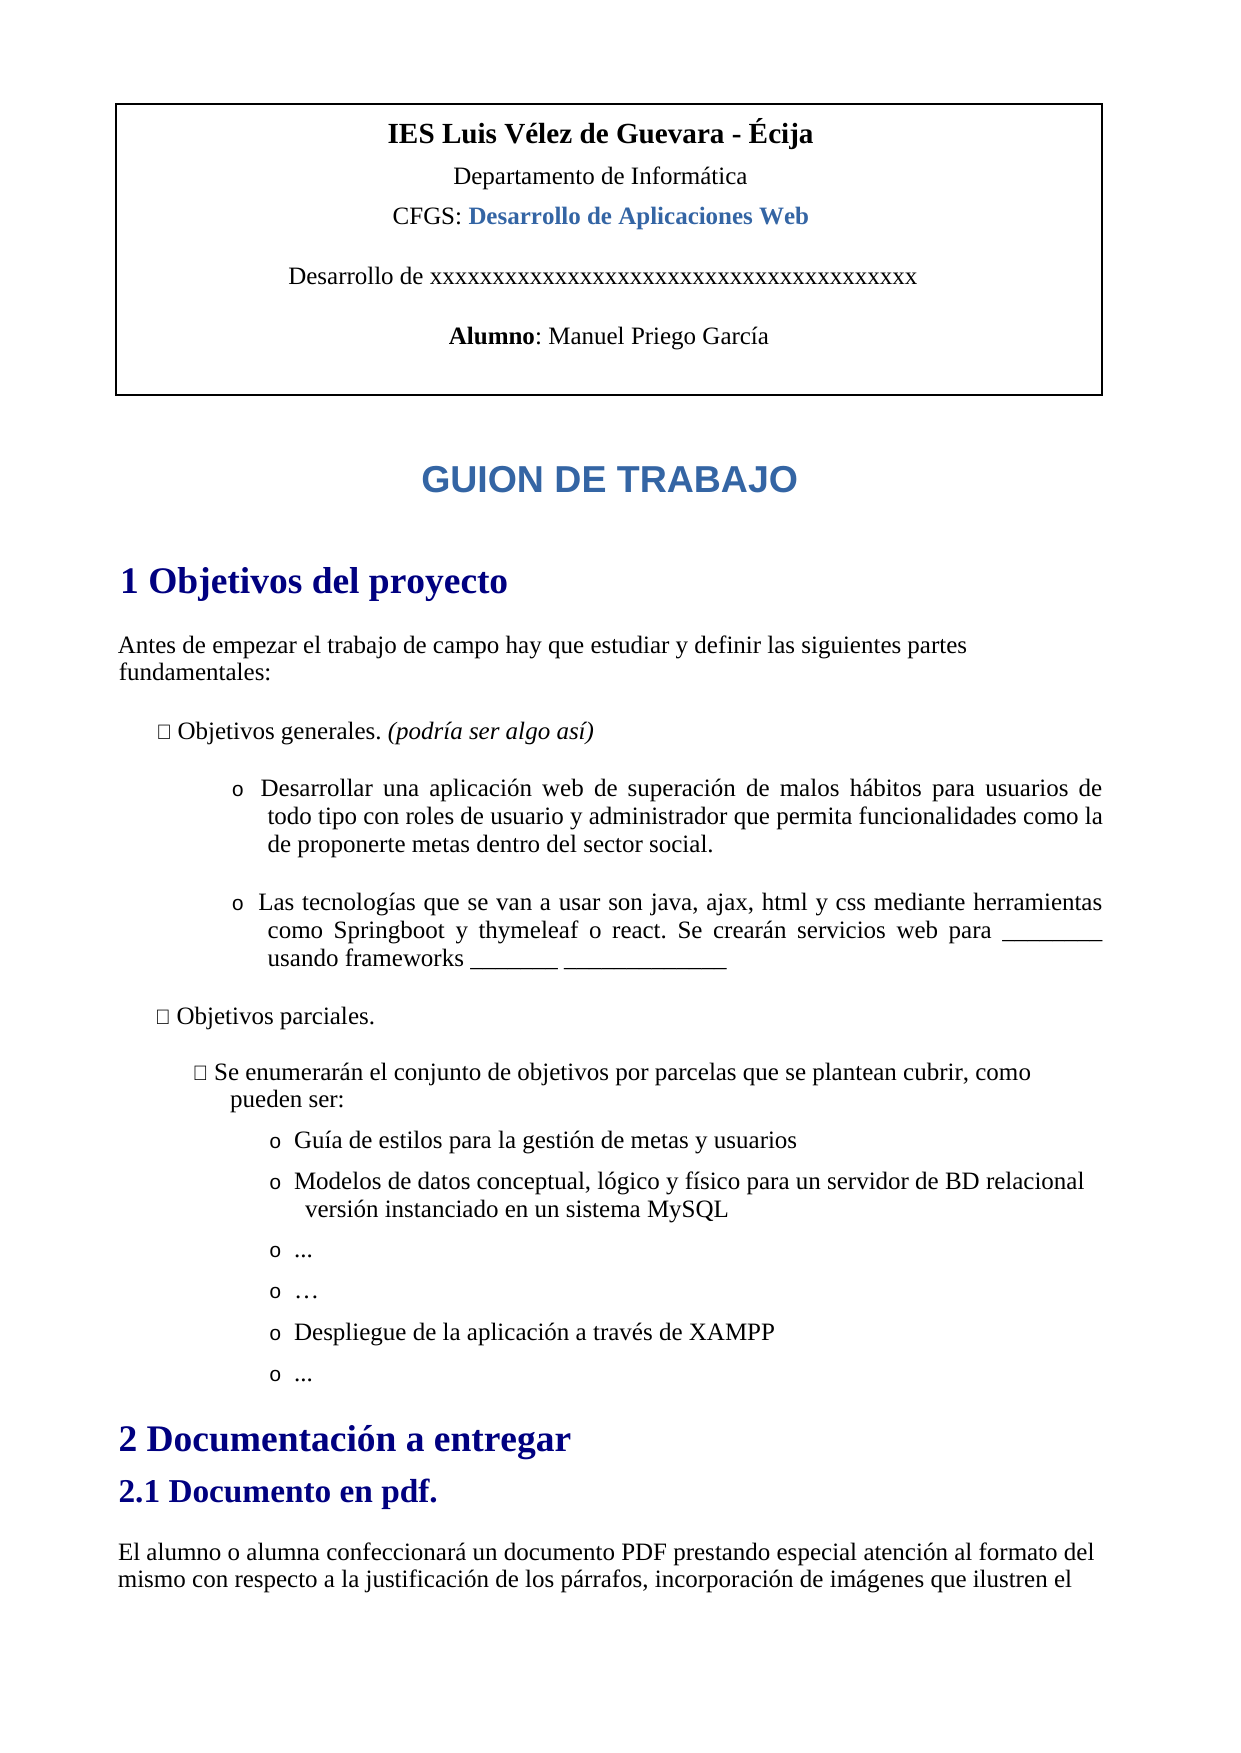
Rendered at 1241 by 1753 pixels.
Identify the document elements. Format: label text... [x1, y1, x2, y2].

text o … [269, 1275, 1103, 1305]
text  Se enumerarán el conjunto de objetivos por parcelas que se plantean cubrir, como pueden ser: [192, 1058, 1103, 1113]
text Antes de empezar el trabajo de campo hay que estudiar y definir las siguientes partes fundamentales: [118, 631, 1103, 686]
text o Las tecnologías que se van a usar son java, ajax, html y css mediante herramientas como Springboot y thymeleaf o react. Se crearán servicios web para ________ usando frameworks _______ _____________ [231, 887, 1103, 971]
text 2.1 Documento en pdf. [118, 1471, 1103, 1509]
text El alumno o alumna confeccionará un documento PDF prestando especial atención al formato del mismo con respecto a la justificación de los párrafos, incorporación de imágenes que ilustren el [118, 1538, 1103, 1593]
text  Objetivos generales. (podría ser algo así) [156, 716, 1103, 744]
text o Modelos de datos conceptual, lógico y físico para un servidor de BD relacional versión instanciado en un sistema MySQL [269, 1166, 1103, 1223]
text o Desarrollar una aplicación web de superación de malos hábitos para usuarios de todo tipo con roles de usuario y administrador que permita funcionalidades como la de proponerte metas dentro del sector social. [231, 773, 1104, 858]
text 1 Objetivos del proyecto [120, 559, 1103, 602]
text o ... [269, 1358, 1103, 1387]
text 2 Documentación a entregar [118, 1416, 1103, 1459]
text  Objetivos parciales. [155, 1001, 1103, 1029]
text o Despliegue de la aplicación a través de XAMPP [269, 1317, 1103, 1346]
text o Guía de estilos para la gestión de metas y usuarios [269, 1125, 1103, 1154]
table_header IES Luis Vélez de Guevara - Écija Departamento de Informática CFGS: Desarrollo de Aplicaciones Web Desarrollo de xxxxxxxxxxxxxxxxxxxxxxxxxxxxxxxxxxxxxxx Alumno: Manuel Priego García [117, 105, 1101, 394]
text GUION DE TRABAJO [116, 457, 1103, 500]
text o ... [269, 1234, 1103, 1264]
